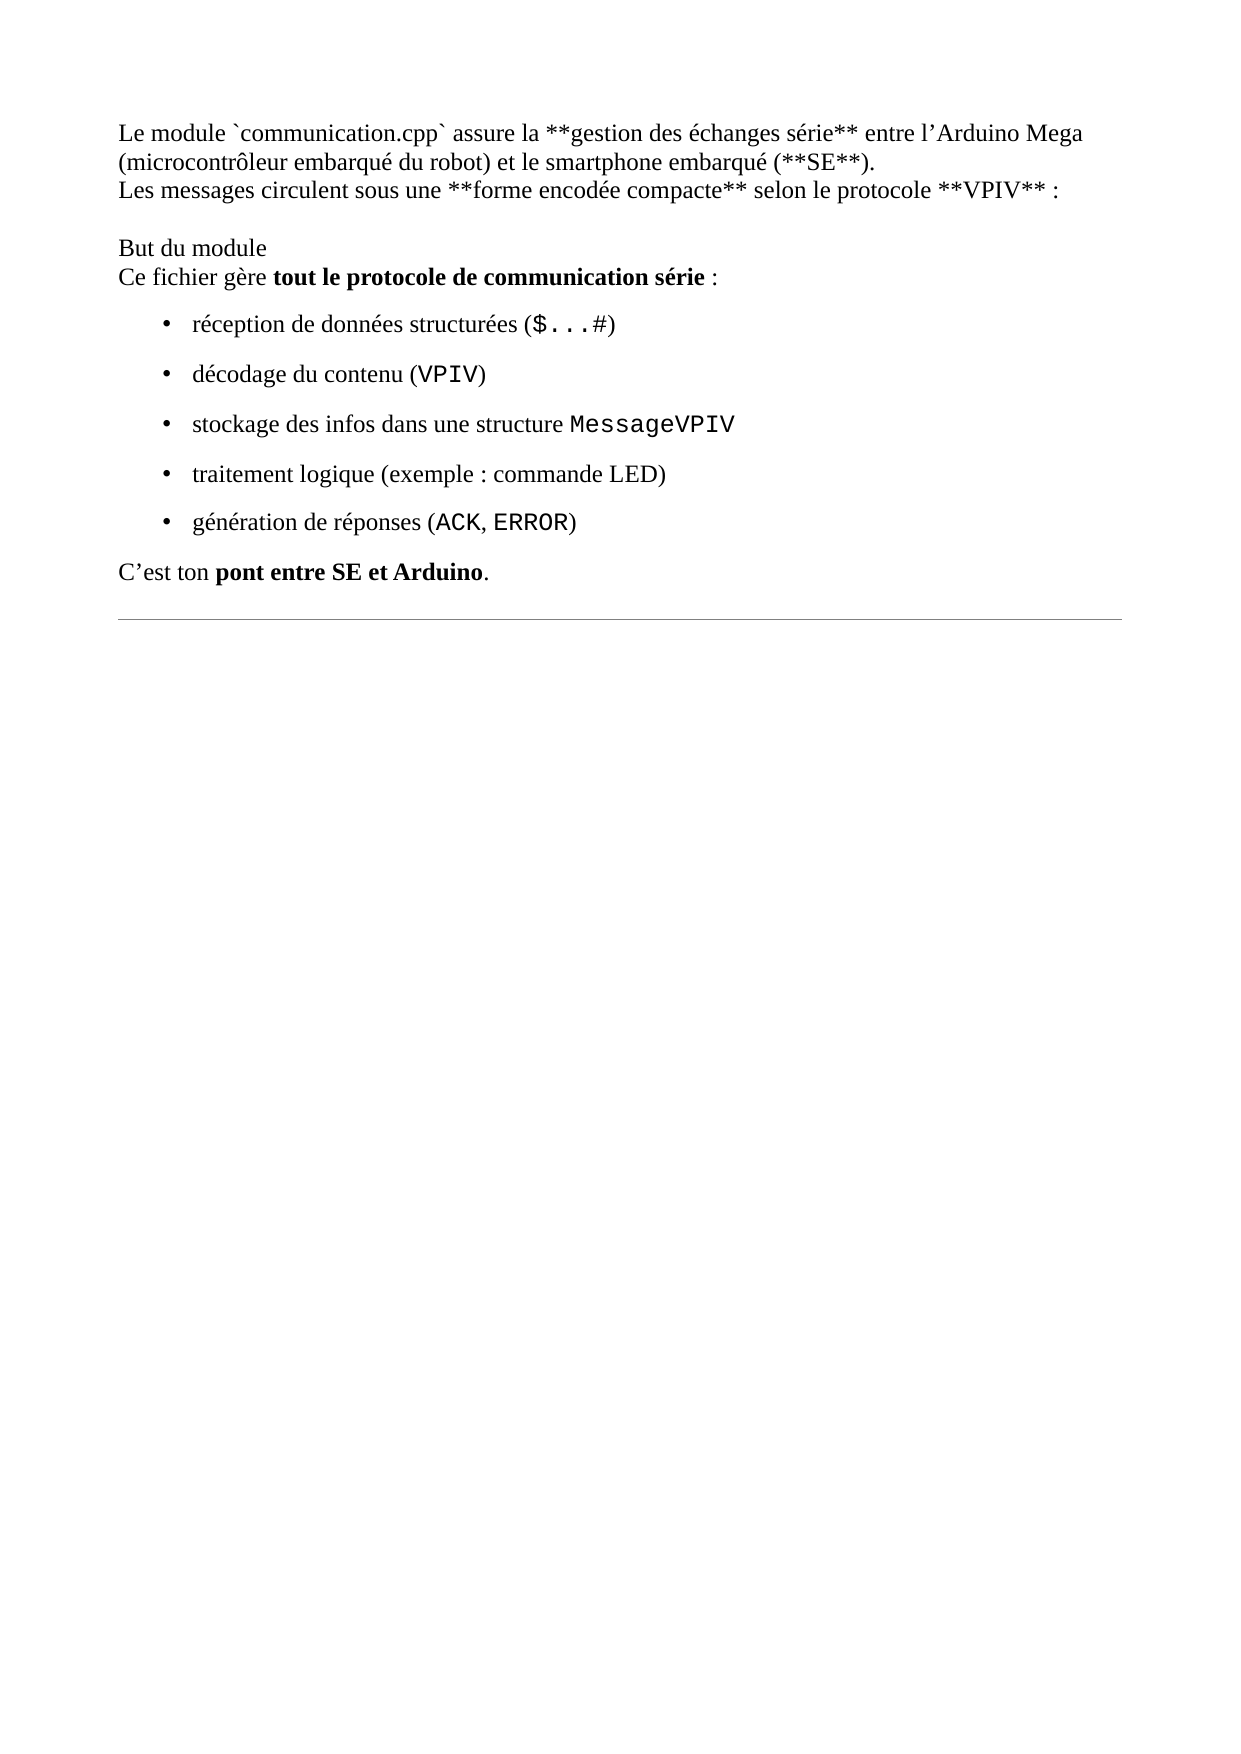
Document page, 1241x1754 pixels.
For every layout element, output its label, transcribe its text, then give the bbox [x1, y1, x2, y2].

text Le module `communication.cpp` assure la **gestion des échanges série** entre l’Arduino Mega (microcontrôleur embarqué du robot) et le smartphone embarqué (**SE**). Les messages circulent sous une **forme encodée compacte** selon le protocole **VPIV** : But du module [118, 118, 1122, 262]
list réception de données structurées ($...#) [162, 309, 1122, 340]
text Ce fichier gère tout le protocole de communication série : [118, 262, 1122, 291]
text C’est ton pont entre SE et Arduino. [118, 557, 1122, 586]
list stockage des infos dans une structure MessageVPIV [162, 409, 1122, 440]
list décodage du contenu (VPIV) [162, 359, 1122, 390]
list traitement logique (exemple : commande LED) [162, 459, 1122, 488]
list génération de réponses (ACK, ERROR) [162, 507, 1122, 538]
